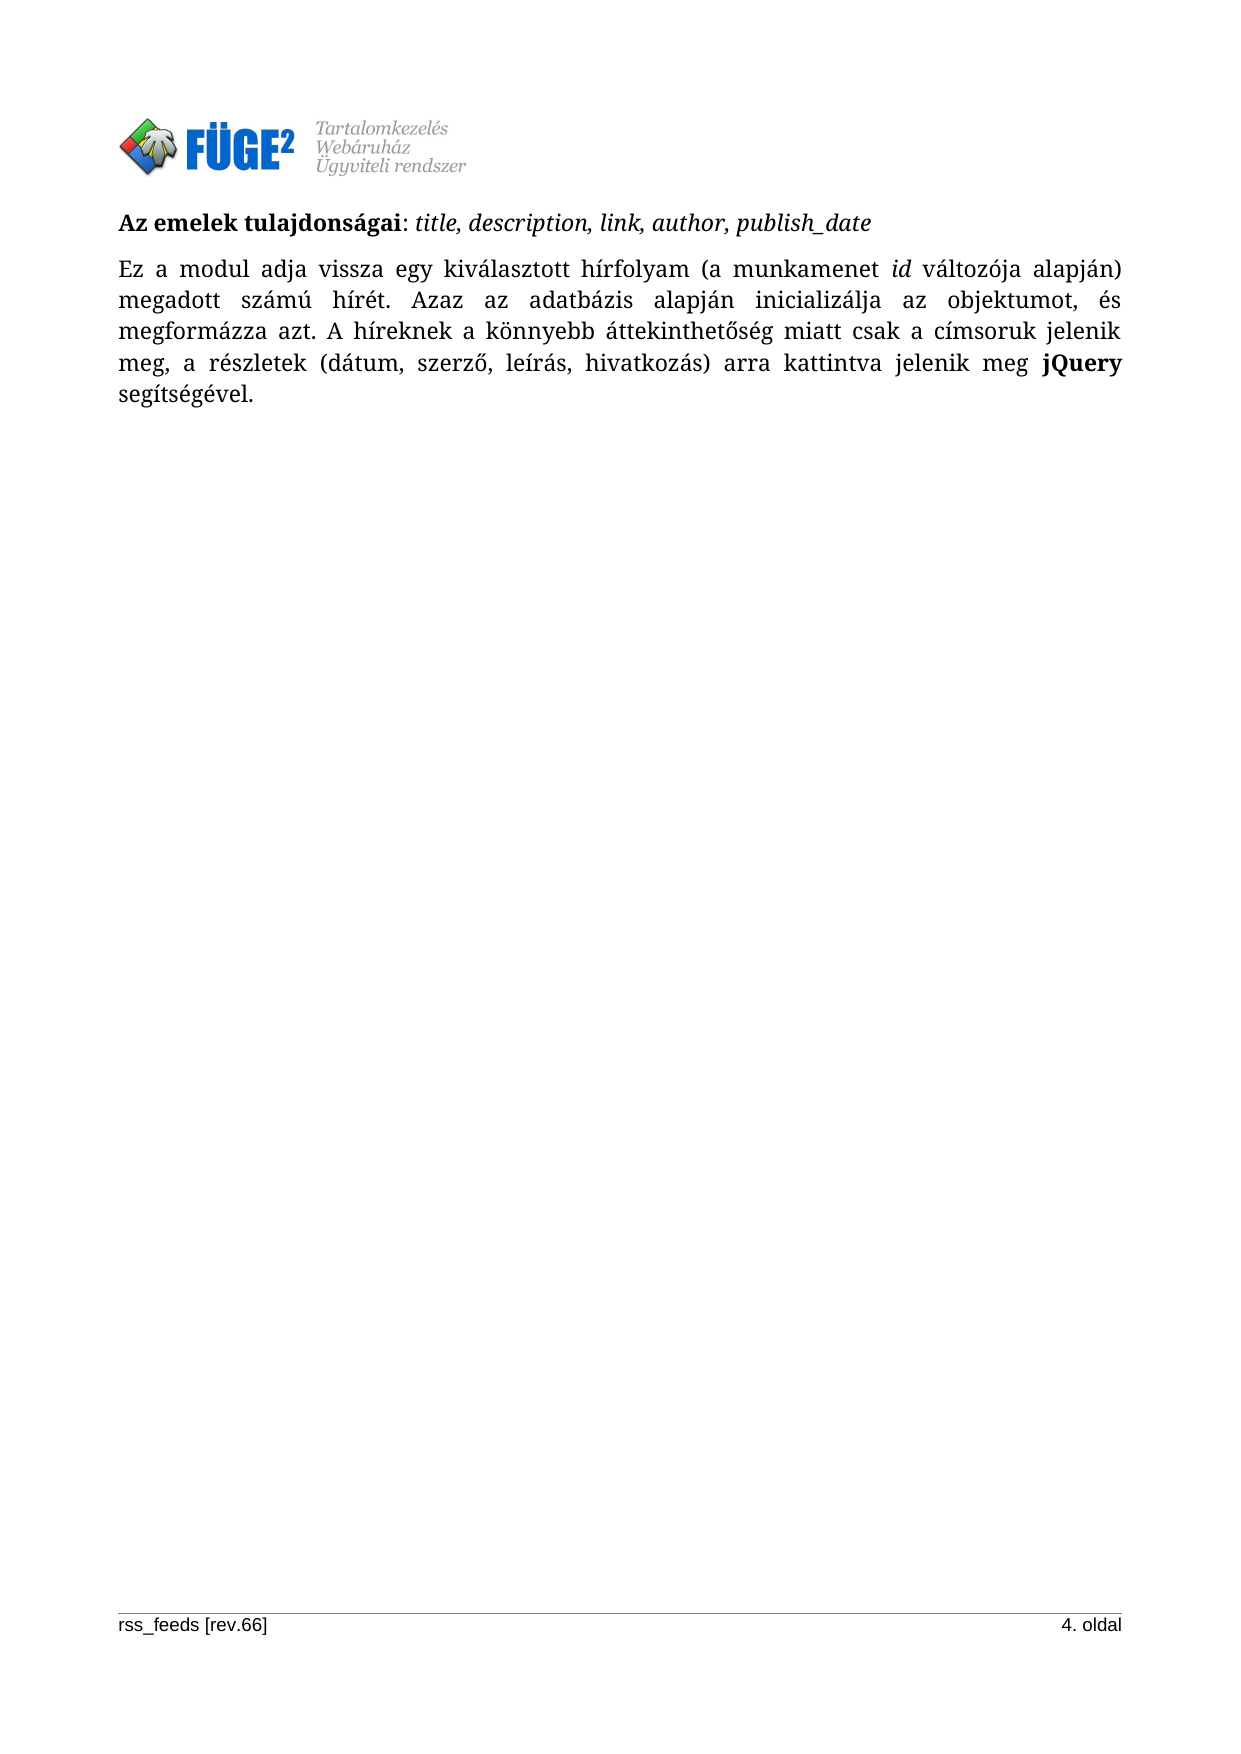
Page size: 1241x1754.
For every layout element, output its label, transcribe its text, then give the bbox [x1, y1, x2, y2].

text Az emelek tulajdonságai: title, description, link, author, publish_date [118, 207, 1122, 238]
text Ez a modul adja vissza egy kiválasztott hírfolyam (a munkamenet id változója alapján) megadott számú hírét. Azaz az adatbázis alapján inicializálja az objektumot, és megformázza azt. A híreknek a könnyebb áttekinthetőség miatt csak a címsoruk jelenik meg, a részletek (dátum, szerző, leírás, hivatkozás) arra kattintva jelenik meg jQuery segítségével. [118, 253, 1122, 409]
picture [118, 118, 473, 177]
